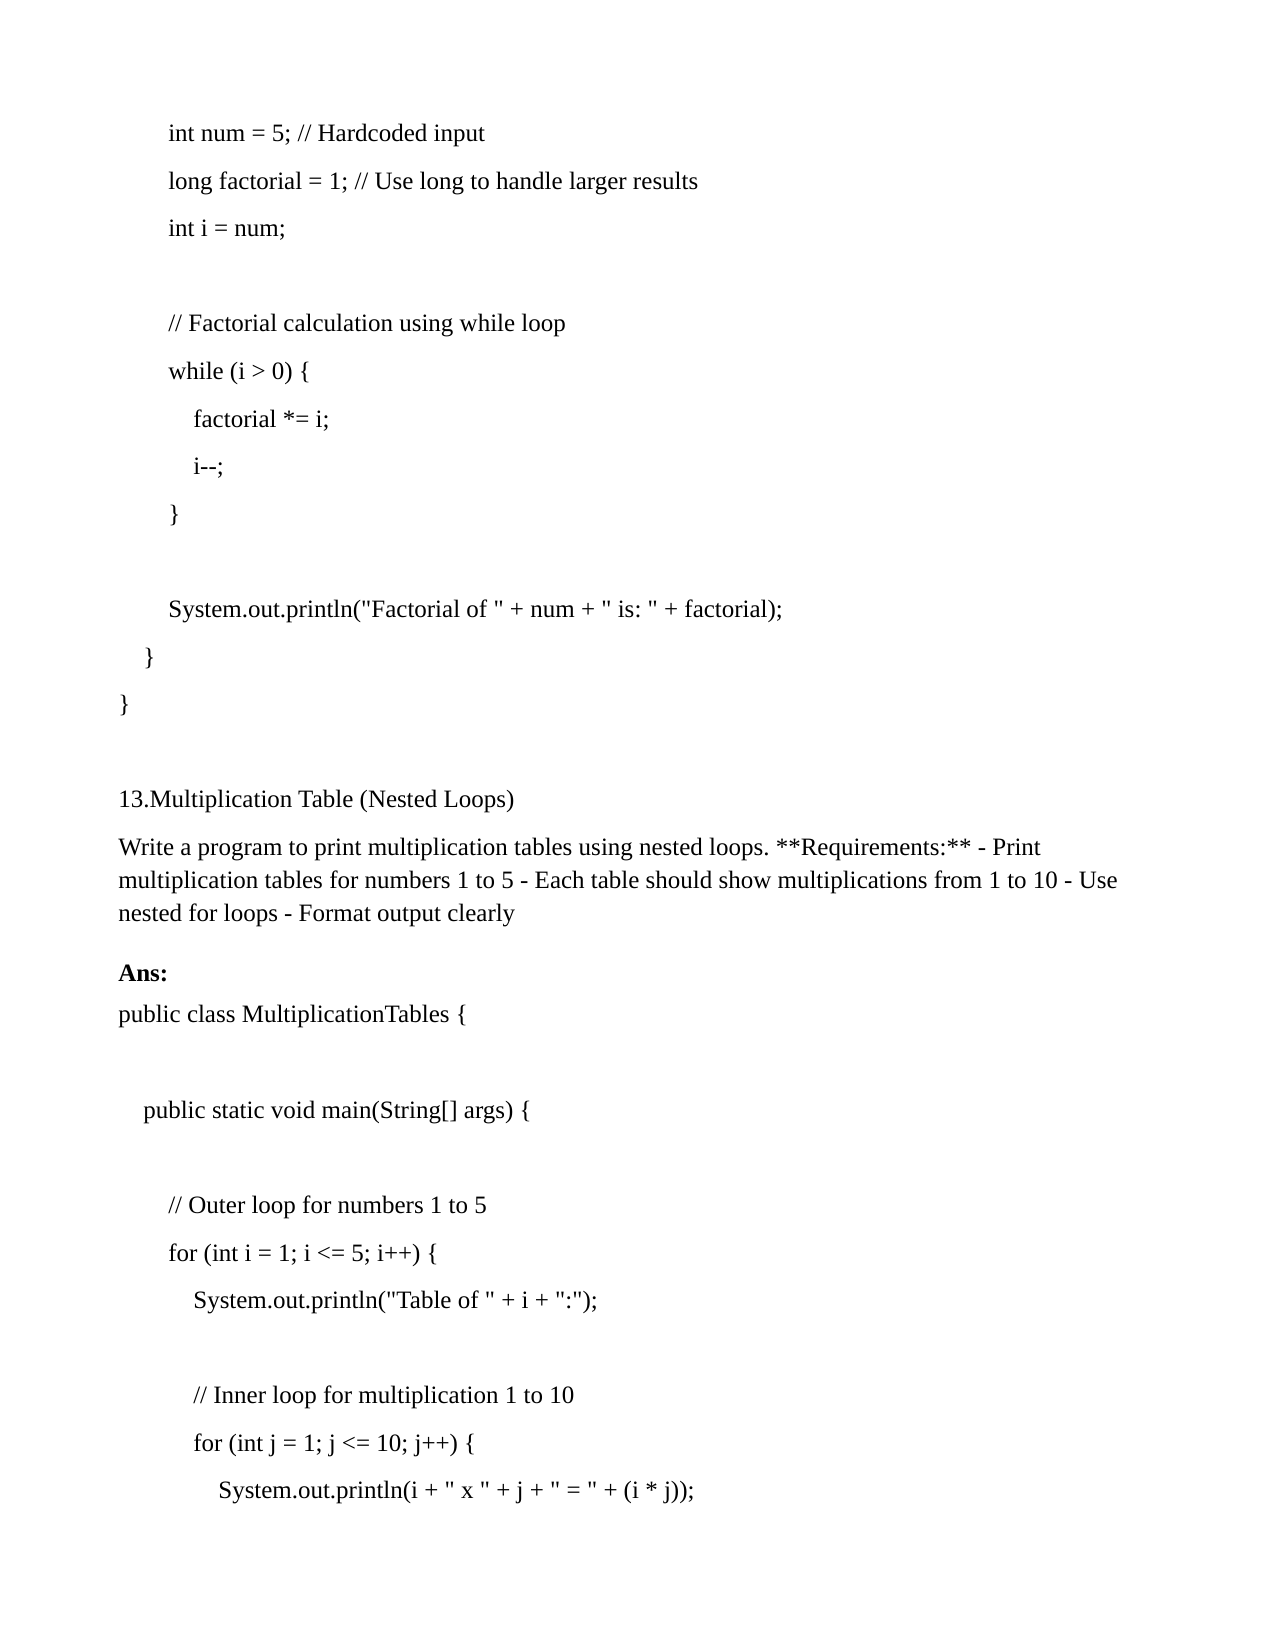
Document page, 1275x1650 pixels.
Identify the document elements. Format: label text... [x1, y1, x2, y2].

text } [118, 642, 1157, 671]
text int num = 5; // Hardcoded input [118, 118, 1157, 147]
text System.out.println("Factorial of " + num + " is: " + factorial); [118, 594, 1157, 623]
text while (i > 0) { [118, 356, 1157, 385]
text System.out.println("Table of " + i + ":"); [118, 1285, 1157, 1314]
text Write a program to print multiplication tables using nested loops. **Requirements:** - Print multiplication tables for numbers 1 to 5 - Each table should show multiplications from 1 to 10 - Use nested for loops - Format output clearly [118, 832, 1157, 927]
text System.out.println(i + " x " + j + " = " + (i * j)); [118, 1476, 1157, 1504]
text public static void main(String[] args) { [118, 1095, 1157, 1123]
text public class MultiplicationTables { [118, 999, 1157, 1028]
text // Outer loop for numbers 1 to 5 [118, 1190, 1157, 1219]
text } [118, 689, 1157, 718]
text int i = num; [118, 213, 1157, 242]
text // Factorial calculation using while loop [118, 308, 1157, 337]
text } [118, 499, 1157, 528]
text 13.Multiplication Table (Nested Loops) [118, 784, 1157, 813]
text for (int j = 1; j <= 10; j++) { [118, 1428, 1157, 1457]
subtitle Ans: [118, 958, 1157, 987]
text // Inner loop for multiplication 1 to 10 [118, 1380, 1157, 1409]
text i--; [118, 451, 1157, 480]
text factorial *= i; [118, 404, 1157, 432]
text long factorial = 1; // Use long to handle larger results [118, 166, 1157, 194]
text for (int i = 1; i <= 5; i++) { [118, 1238, 1157, 1266]
